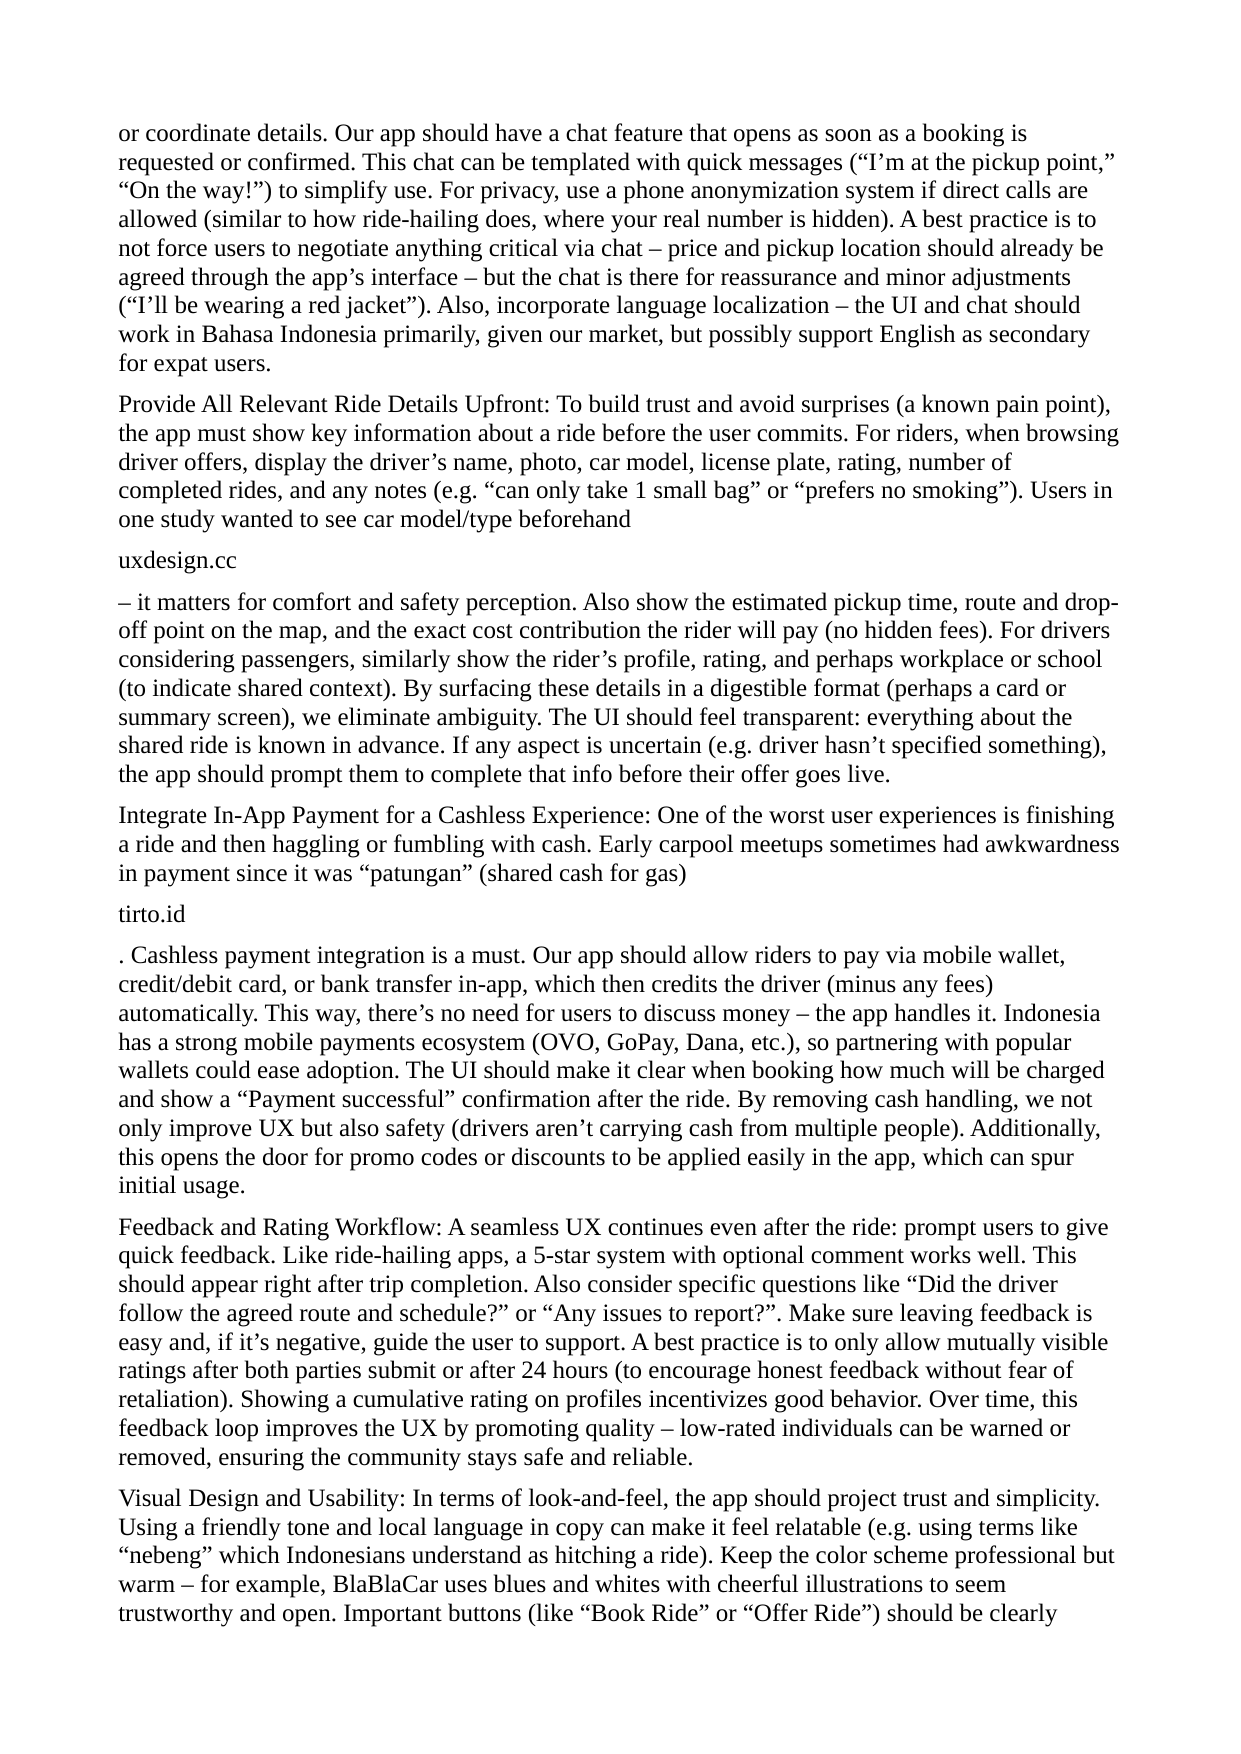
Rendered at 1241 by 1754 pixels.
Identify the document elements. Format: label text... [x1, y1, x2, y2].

text Visual Design and Usability: In terms of look-and-feel, the app should project trust and simplicity. Using a friendly tone and local language in copy can make it feel relatable (e.g. using terms like “nebeng” which Indonesians understand as hitching a ride). Keep the color scheme professional but warm – for example, BlaBlaCar uses blues and whites with cheerful illustrations to seem trustworthy and open. Important buttons (like “Book Ride” or “Offer Ride”) should be clearly [118, 1483, 1122, 1627]
text uxdesign.cc [118, 546, 1122, 574]
text . Cashless payment integration is a must. Our app should allow riders to pay via mobile wallet, credit/debit card, or bank transfer in-app, which then credits the driver (minus any fees) automatically. This way, there’s no need for users to discuss money – the app handles it. Indonesia has a strong mobile payments ecosystem (OVO, GoPay, Dana, etc.), so partnering with popular wallets could ease adoption. The UI should make it clear when booking how much will be charged and show a “Payment successful” confirmation after the ride. By removing cash handling, we not only improve UX but also safety (drivers aren’t carrying cash from multiple people). Additionally, this opens the door for promo codes or discounts to be applied easily in the app, which can spur initial usage. [118, 941, 1122, 1199]
text tirto.id [118, 899, 1122, 928]
text – it matters for comfort and safety perception. Also show the estimated pickup time, route and drop-off point on the map, and the exact cost contribution the rider will pay (no hidden fees). For drivers considering passengers, similarly show the rider’s profile, rating, and perhaps workplace or school (to indicate shared context). By surfacing these details in a digestible format (perhaps a card or summary screen), we eliminate ambiguity. The UI should feel transparent: everything about the shared ride is known in advance. If any aspect is uncertain (e.g. driver hasn’t specified something), the app should prompt them to complete that info before their offer goes live. [118, 587, 1122, 788]
text or coordinate details. Our app should have a chat feature that opens as soon as a booking is requested or confirmed. This chat can be templated with quick messages (“I’m at the pickup point,” “On the way!”) to simplify use. For privacy, use a phone anonymization system if direct calls are allowed (similar to how ride-hailing does, where your real number is hidden). A best practice is to not force users to negotiate anything critical via chat – price and pickup location should already be agreed through the app’s interface – but the chat is there for reassurance and minor adjustments (“I’ll be wearing a red jacket”). Also, incorporate language localization – the UI and chat should work in Bahasa Indonesia primarily, given our market, but possibly support English as secondary for expat users. [118, 118, 1122, 377]
text Feedback and Rating Workflow: A seamless UX continues even after the ride: prompt users to give quick feedback. Like ride-hailing apps, a 5-star system with optional comment works well. This should appear right after trip completion. Also consider specific questions like “Did the driver follow the agreed route and schedule?” or “Any issues to report?”. Make sure leaving feedback is easy and, if it’s negative, guide the user to support. A best practice is to only allow mutually visible ratings after both parties submit or after 24 hours (to encourage honest feedback without fear of retaliation). Showing a cumulative rating on profiles incentivizes good behavior. Over time, this feedback loop improves the UX by promoting quality – low-rated individuals can be warned or removed, ensuring the community stays safe and reliable. [118, 1212, 1122, 1471]
text Provide All Relevant Ride Details Upfront: To build trust and avoid surprises (a known pain point), the app must show key information about a ride before the user commits. For riders, when browsing driver offers, display the driver’s name, photo, car model, license plate, rating, number of completed rides, and any notes (e.g. “can only take 1 small bag” or “prefers no smoking”). Users in one study wanted to see car model/type beforehand​ [118, 389, 1122, 533]
text Integrate In-App Payment for a Cashless Experience: One of the worst user experiences is finishing a ride and then haggling or fumbling with cash. Early carpool meetups sometimes had awkwardness in payment since it was “patungan” (shared cash for gas)​ [118, 801, 1122, 887]
